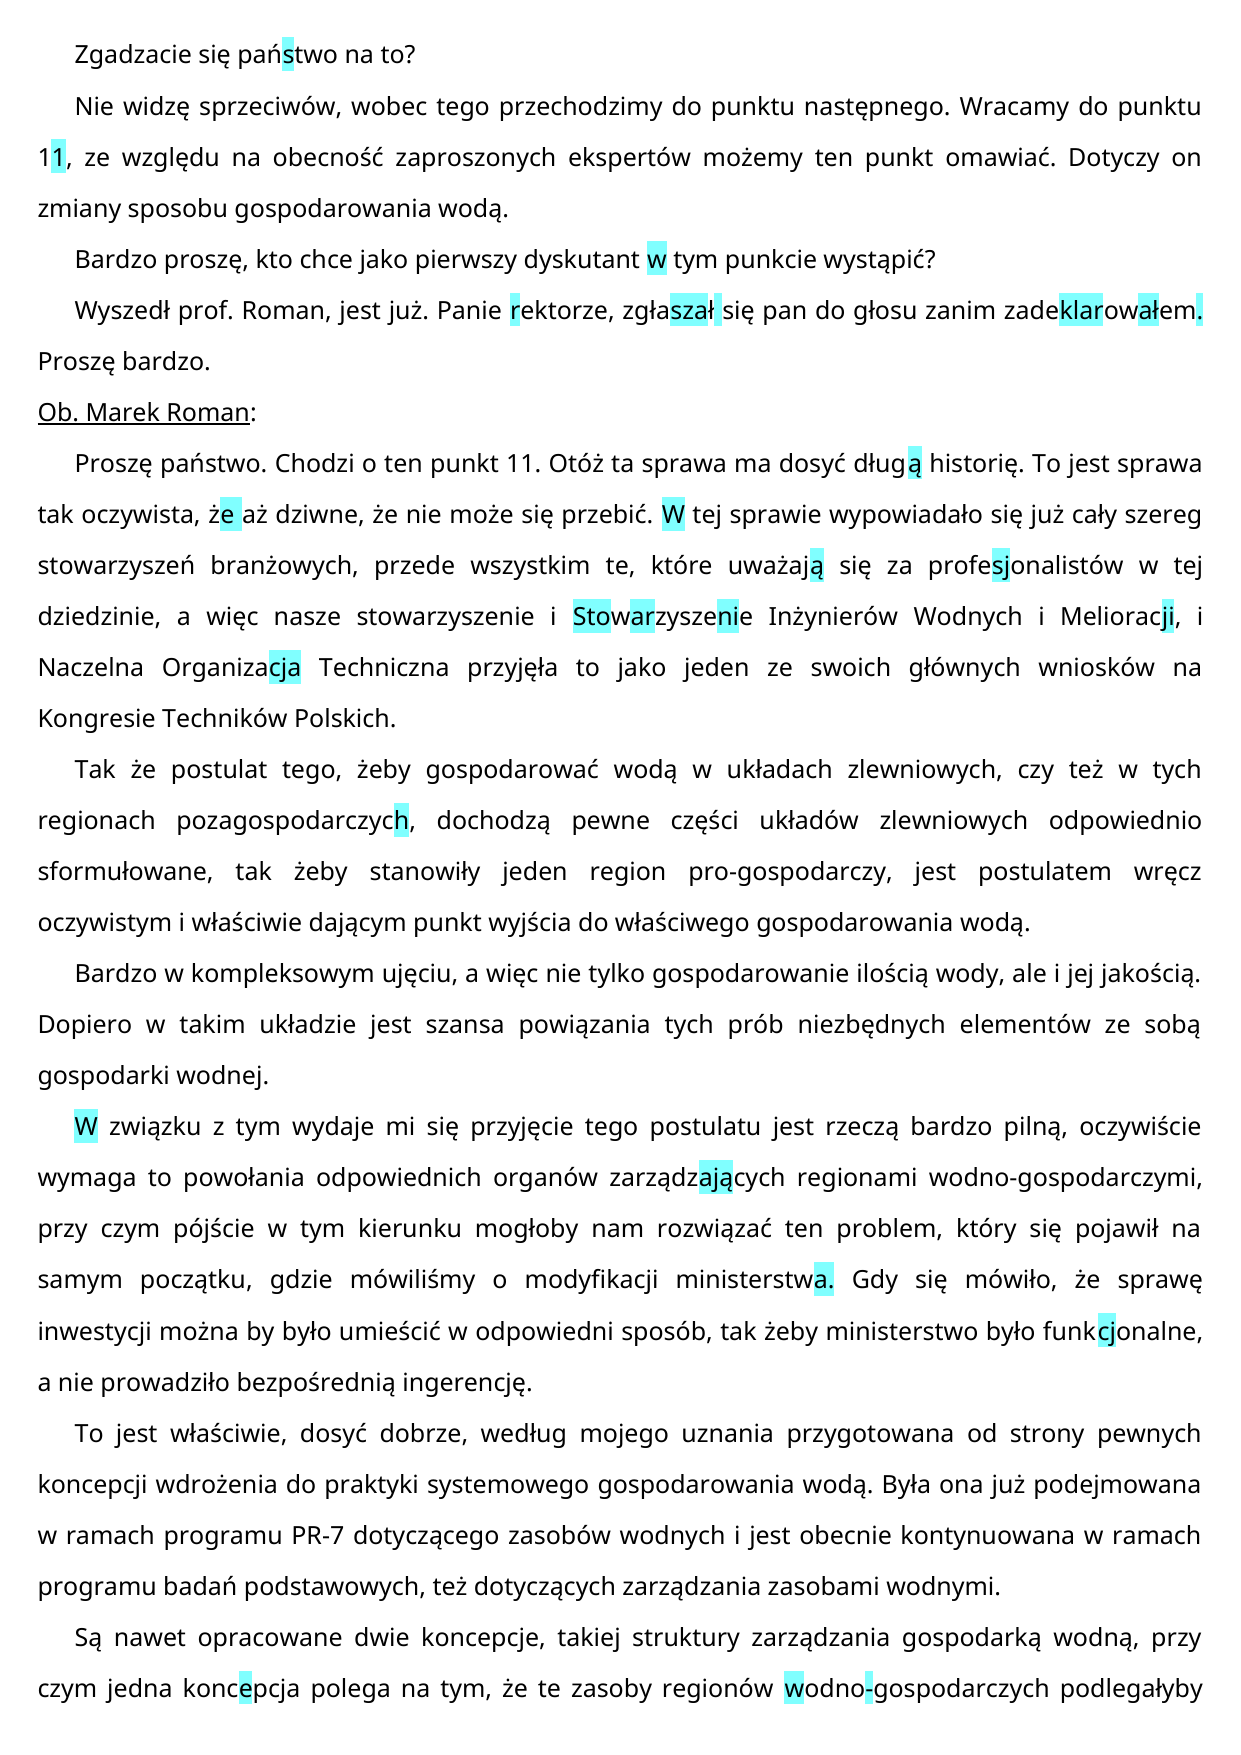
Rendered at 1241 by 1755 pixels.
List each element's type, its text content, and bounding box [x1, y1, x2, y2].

text Bardzo w kompleksowym ujęciu, a więc nie tylko gospodarowanie ilością wody, ale i jej jakością. Dopiero w takim układzie jest szansa powiązania tych prób niezbędnych elementów ze sobą gospodarki wodnej. [37, 956, 1203, 1092]
text Proszę państwo. Chodzi o ten punkt 11. Otóż ta sprawa ma dosyć długą historię. To jest sprawa tak oczywista, że aż dziwne, że nie może się przebić. W tej sprawie wypowiadało się już cały szereg stowarzyszeń branżowych, przede wszystkim te, które uważają się za profesjonalistów w tej dziedzinie, a więc nasze stowarzyszenie i Stowarzyszenie Inżynierów Wodnych i Melioracji, i Naczelna Organizacja Techniczna przyjęła to jako jeden ze swoich głównych wniosków na Kongresie Techników Polskich. [37, 446, 1203, 735]
text Zgadzacie się państwo na to? [37, 37, 1203, 71]
text Tak że postulat tego, żeby gospodarować wodą w układach zlewniowych, czy też w tych regionach pozagospodarczych, dochodzą pewne części układów zlewniowych odpowiednio sformułowane, tak żeby stanowiły jeden region pro-gospodarczy, jest postulatem wręcz oczywistym i właściwie dającym punkt wyjścia do właściwego gospodarowania wodą. [37, 752, 1203, 939]
text Ob. Marek Roman: [37, 394, 1203, 428]
text Wyszedł prof. Roman, jest już. Panie rektorze, zgłaszał się pan do głosu zanim zadeklarowałem. Proszę bardzo. [37, 292, 1203, 377]
text Bardzo proszę, kto chce jako pierwszy dyskutant w tym punkcie wystąpić? [37, 241, 1203, 275]
text Nie widzę sprzeciwów, wobec tego przechodzimy do punktu następnego. Wracamy do punktu 11, ze względu na obecność zaproszonych ekspertów możemy ten punkt omawiać. Dotyczy on zmiany sposobu gospodarowania wodą. [37, 88, 1203, 224]
text Są nawet opracowane dwie koncepcje, takiej struktury zarządzania gospodarką wodną, przy czym jedna koncepcja polega na tym, że te zasoby regionów wodno-gospodarczych podlegałyby [37, 1619, 1203, 1704]
text To jest właściwie, dosyć dobrze, według mojego uznania przygotowana od strony pewnych koncepcji wdrożenia do praktyki systemowego gospodarowania wodą. Była ona już podejmowana w ramach programu PR-7 dotyczącego zasobów wodnych i jest obecnie kontynuowana w ramach programu badań podstawowych, też dotyczących zarządzania zasobami wodnymi. [37, 1415, 1203, 1602]
text W związku z tym wydaje mi się przyjęcie tego postulatu jest rzeczą bardzo pilną, oczywiście wymaga to powołania odpowiednich organów zarządzających regionami wodno-gospodarczymi, przy czym pójście w tym kierunku mogłoby nam rozwiązać ten problem, który się pojawił na samym początku, gdzie mówiliśmy o modyfikacji ministerstwa. Gdy się mówiło, że sprawę inwestycji można by było umieścić w odpowiedni sposób, tak żeby ministerstwo było funkcjonalne, a nie prowadziło bezpośrednią ingerencję. [37, 1109, 1203, 1398]
